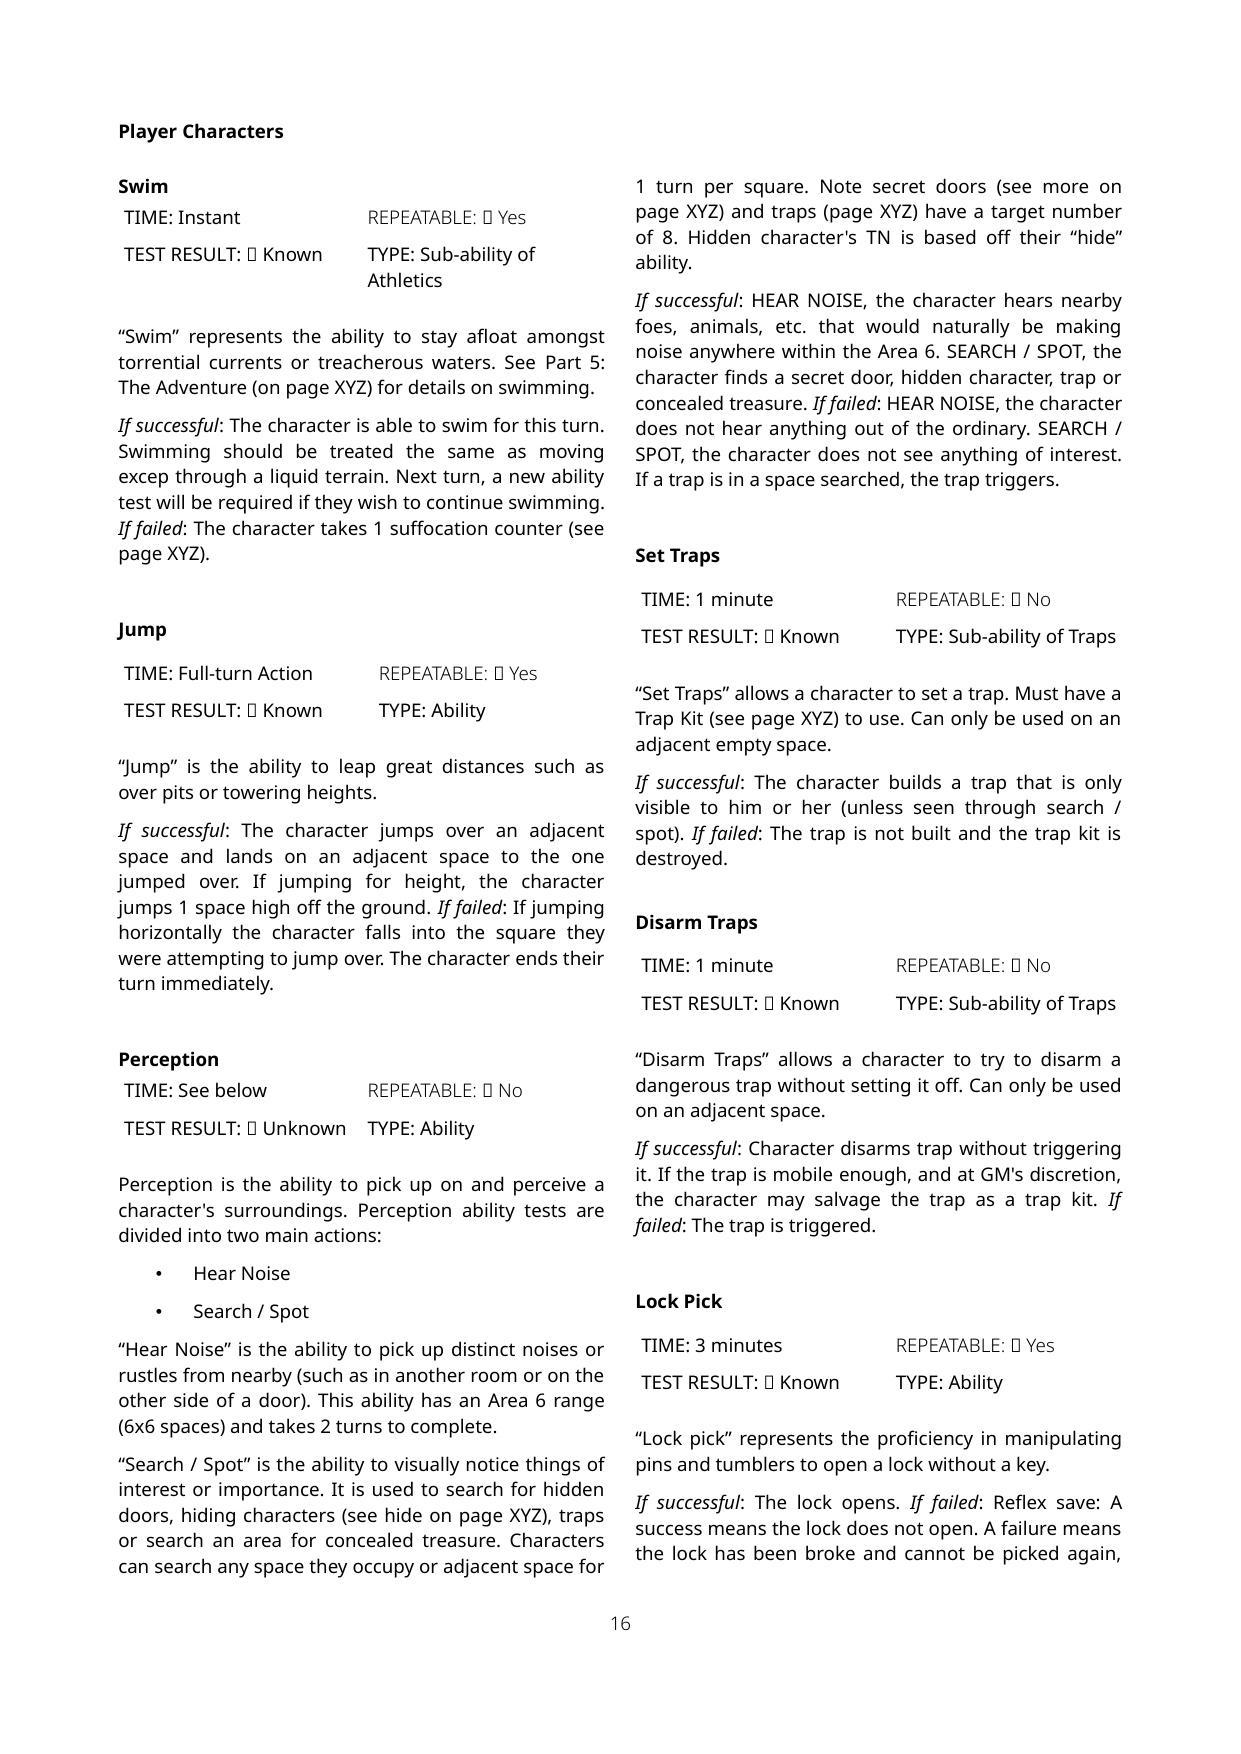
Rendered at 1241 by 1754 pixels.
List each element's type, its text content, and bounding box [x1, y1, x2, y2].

text “Lock pick” represents the proficiency in manipulating pins and tumblers to open a lock without a key. [635, 1400, 1122, 1477]
table_header REPEATABLE:  No [362, 1072, 605, 1109]
text If successful: The character jumps over an adjacent space and lands on an adjacent space to the one jumped over. If jumping for height, the character jumps 1 space high off the ground. If failed: If jumping horizontally the character falls into the square they were attempting to jump over. The character ends their turn immediately. [118, 817, 605, 996]
text “Set Traps” allows a character to set a trap. Must have a Trap Kit (see page XYZ) to use. Can only be used on an adjacent empty space. [635, 654, 1122, 756]
table_header TIME: Full-turn Action [118, 654, 373, 691]
text Disarm Traps [635, 909, 1122, 934]
text “Hear Noise” is the ability to pick up distinct noises or rustles from nearby (such as in another room or on the other side of a door). This ability has an Area 6 range (6x6 spaces) and takes 2 turns to complete. [118, 1337, 605, 1439]
text If successful: The character builds a trap that is only visible to him or her (unless seen through search / spot). If failed: The trap is not built and the trap kit is destroyed. [635, 769, 1122, 897]
table_cell TYPE: Sub-ability of Traps [890, 618, 1123, 654]
text If successful: The lock opens. If failed: Reflex save: A success means the lock does not open. A failure means the lock has been broke and cannot be picked again, [635, 1489, 1122, 1566]
text Lock Pick [635, 1288, 1122, 1314]
table_cell TEST RESULT:  Known [118, 236, 362, 298]
text “Disarm Traps” allows a character to try to disarm a dangerous trap without setting it off. Can only be used on an adjacent space. [635, 1021, 1122, 1123]
list Hear Noise [156, 1261, 605, 1286]
table_header REPEATABLE:  No [890, 580, 1123, 617]
table_header TIME: Instant [118, 199, 362, 236]
text Jump [118, 616, 605, 642]
table_header REPEATABLE:  Yes [890, 1326, 1123, 1363]
table_cell TEST RESULT:  Known [635, 1363, 890, 1400]
table_cell TYPE: Ability [362, 1109, 605, 1146]
table_cell TEST RESULT:  Known [635, 984, 890, 1021]
table_header TIME: 3 minutes [635, 1326, 890, 1363]
table_header TIME: 1 minute [635, 947, 890, 984]
text “Jump” is the ability to leap great distances such as over pits or towering heights. [118, 728, 605, 805]
table_cell TYPE: Ability [890, 1363, 1123, 1400]
table_cell TYPE: Sub-ability of Athletics [362, 236, 605, 298]
text Swim [118, 173, 605, 199]
table_cell TEST RESULT:  Known [118, 691, 373, 728]
text Set Traps [635, 542, 1122, 568]
text If successful: Character disarms trap without triggering it. If the trap is mobile enough, and at GM's discretion, the character may salvage the trap as a trap kit. If failed: The trap is triggered. [635, 1136, 1122, 1238]
text If successful: The character is able to swim for this turn. Swimming should be treated the same as moving excep through a liquid terrain. Next turn, a new ability test will be required if they wish to continue swimming. If failed: The character takes 1 suffocation counter (see page XYZ). [118, 413, 605, 566]
text 1 turn per square. Note secret doors (see more on page XYZ) and traps (page XYZ) have a target number of 8. Hidden character's TN is based off their “hide” ability. [635, 173, 1122, 275]
text Perception [118, 1047, 605, 1072]
table_header REPEATABLE:  Yes [362, 199, 605, 236]
table_header TIME: See below [118, 1072, 362, 1109]
table_header REPEATABLE:  No [890, 947, 1123, 984]
list Search / Spot [156, 1299, 605, 1324]
table_header REPEATABLE:  Yes [373, 654, 606, 691]
table_cell TYPE: Sub-ability of Traps [890, 984, 1123, 1021]
text Perception is the ability to pick up on and perceive a character's surroundings. Perception ability tests are divided into two main actions: [118, 1146, 605, 1248]
table_header TIME: 1 minute [635, 580, 890, 617]
text “Swim” represents the ability to stay afloat amongst torrential currents or treacherous waters. See Part 5: The Adventure (on page XYZ) for details on swimming. [118, 298, 605, 400]
text If successful: HEAR NOISE, the character hears nearby foes, animals, etc. that would naturally be making noise anywhere within the Area 6. SEARCH / SPOT, the character finds a secret door, hidden character, trap or concealed treasure. If failed: HEAR NOISE, the character does not hear anything out of the ordinary. SEARCH / SPOT, the character does not see anything of interest. If a trap is in a space searched, the trap triggers. [635, 288, 1122, 492]
table_cell TEST RESULT:  Known [635, 618, 890, 654]
table_cell TYPE: Ability [373, 691, 606, 728]
text “Search / Spot” is the ability to visually notice things of interest or importance. It is used to search for hidden doors, hiding characters (see hide on page XYZ), traps or search an area for concealed treasure. Characters can search any space they occupy or adjacent space for [118, 1451, 605, 1579]
table_cell TEST RESULT:  Unknown [118, 1109, 362, 1146]
